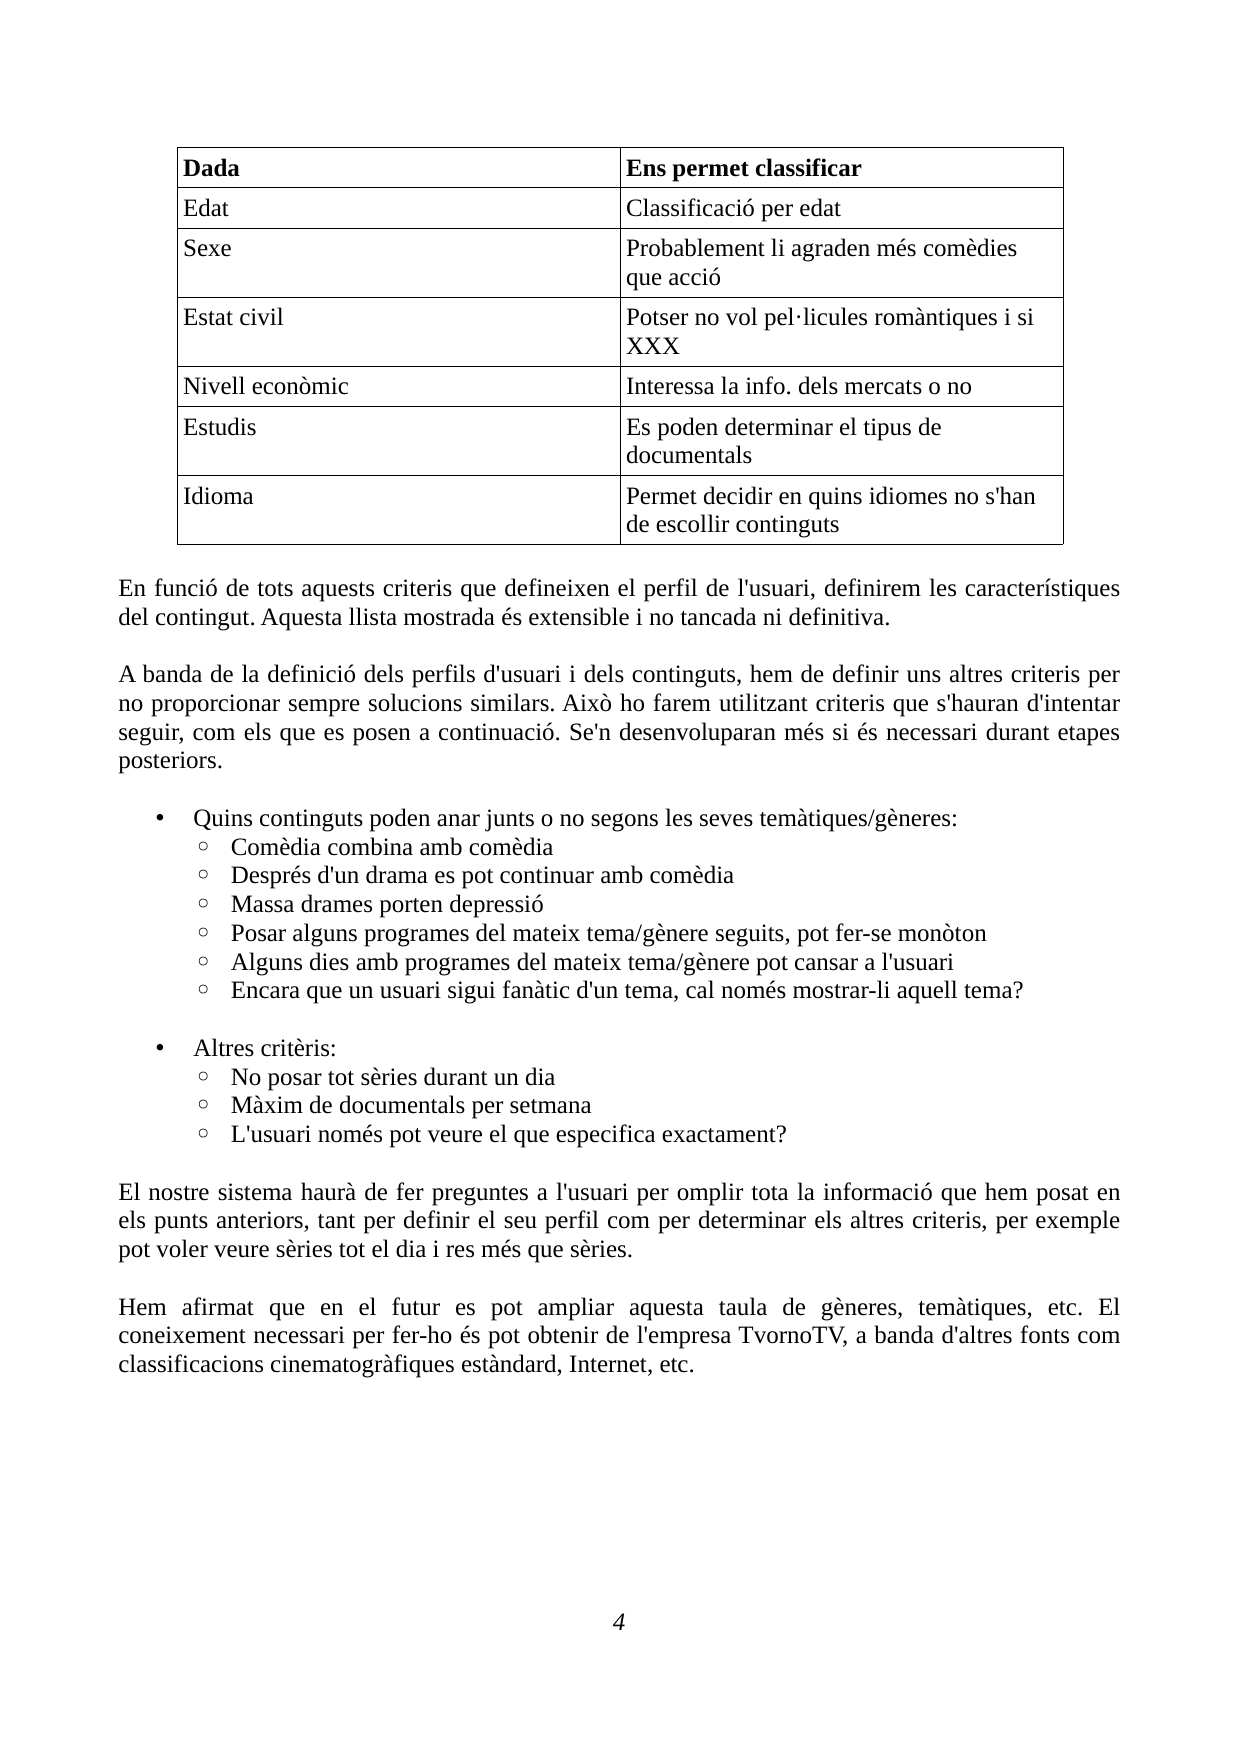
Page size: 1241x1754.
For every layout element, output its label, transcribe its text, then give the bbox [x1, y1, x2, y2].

table_cell Nivell econòmic [178, 367, 620, 406]
table_cell Estudis [178, 407, 620, 475]
list No posar tot sèries durant un dia [193, 1062, 1122, 1090]
list Encara que un usuari sigui fanàtic d'un tema, cal només mostrar-li aquell tema? [193, 975, 1122, 1004]
table_cell Probablement li agraden més comèdies que acció [621, 229, 1063, 297]
list L'usuari només pot veure el que especifica exactament? [193, 1119, 1122, 1148]
text Hem afirmat que en el futur es pot ampliar aquesta taula de gèneres, temàtiques, etc. El coneixement necessari per fer-ho és pot obtenir de l'empresa TvornoTV, a banda d'altres fonts com classificacions cinematogràfiques estàndard, Internet, etc. [118, 1292, 1122, 1378]
table_cell Es poden determinar el tipus de documentals [621, 407, 1063, 475]
table_header Dada [178, 148, 620, 187]
table_header Ens permet classificar [621, 148, 1063, 187]
table_cell Estat civil [178, 298, 620, 366]
text El nostre sistema haurà de fer preguntes a l'usuari per omplir tota la informació que hem posat en els punts anteriors, tant per definir el seu perfil com per determinar els altres criteris, per exemple pot voler veure sèries tot el dia i res més que sèries. [118, 1177, 1122, 1263]
table_cell Sexe [178, 229, 620, 297]
list Massa drames porten depressió [193, 889, 1122, 918]
text A banda de la definició dels perfils d'usuari i dels continguts, hem de definir uns altres criteris per no proporcionar sempre solucions similars. Això ho farem utilitzant criteris que s'hauran d'intentar seguir, com els que es posen a continuació. Se'n desenvoluparan més si és necessari durant etapes posteriors. [118, 659, 1122, 774]
table_cell Edat [178, 188, 620, 227]
list Altres critèris: [156, 1033, 1122, 1062]
list Comèdia combina amb comèdia [193, 832, 1122, 860]
list Quins continguts poden anar junts o no segons les seves temàtiques/gèneres: [156, 803, 1122, 832]
list Alguns dies amb programes del mateix tema/gènere pot cansar a l'usuari [193, 947, 1122, 975]
text En funció de tots aquests criteris que defineixen el perfil de l'usuari, definirem les característiques del contingut. Aquesta llista mostrada és extensible i no tancada ni definitiva. [118, 573, 1122, 630]
table_cell Permet decidir en quins idiomes no s'han de escollir continguts [621, 476, 1063, 544]
list Màxim de documentals per setmana [193, 1090, 1122, 1119]
table_cell Interessa la info. dels mercats o no [621, 367, 1063, 406]
list Després d'un drama es pot continuar amb comèdia [193, 860, 1122, 889]
table_cell Idioma [178, 476, 620, 544]
list Posar alguns programes del mateix tema/gènere seguits, pot fer-se monòton [193, 918, 1122, 947]
table_cell Potser no vol pel·licules romàntiques i si XXX [621, 298, 1063, 366]
table_cell Classificació per edat [621, 188, 1063, 227]
